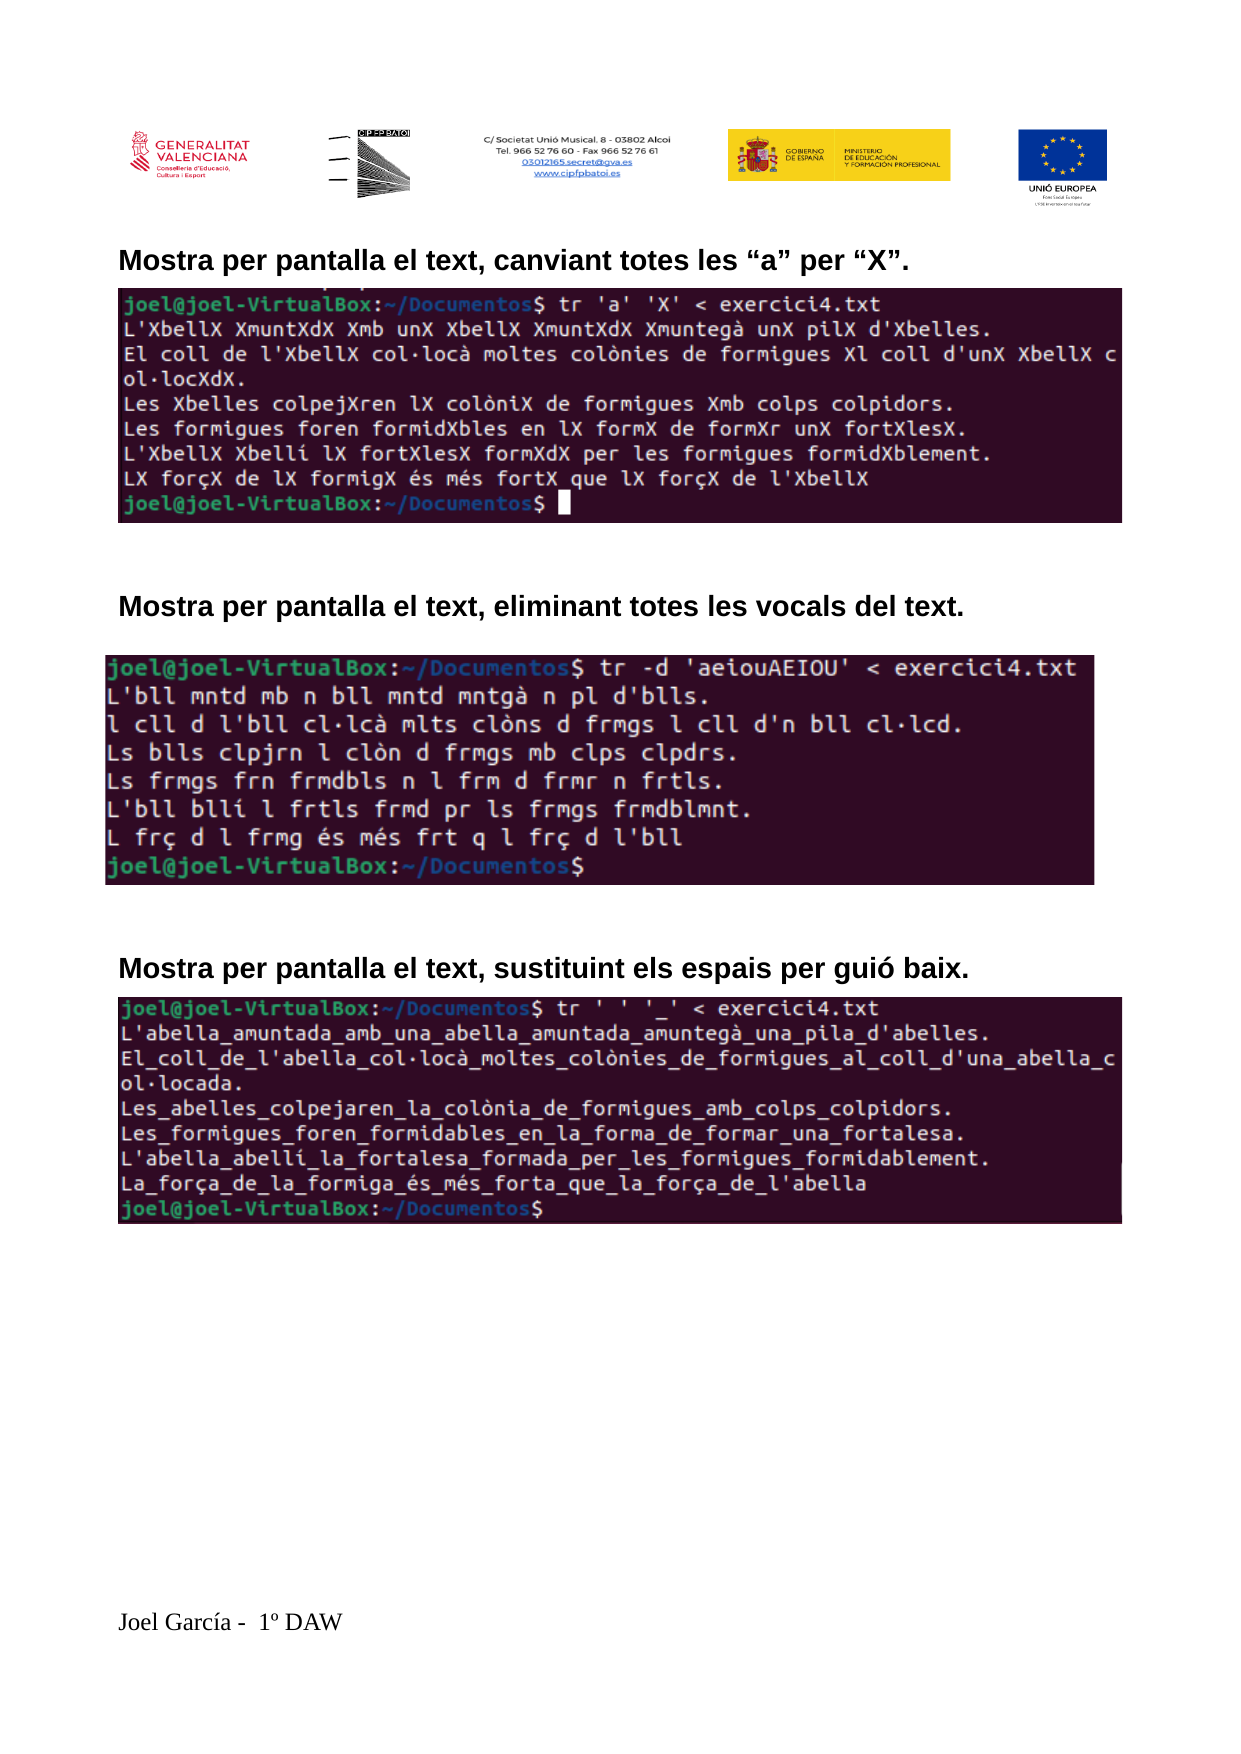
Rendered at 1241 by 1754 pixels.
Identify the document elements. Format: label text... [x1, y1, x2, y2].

picture [118, 288, 1123, 523]
subtitle Mostra per pantalla el text, sustituint els espais per guió baix. [118, 951, 1122, 984]
picture [118, 997, 1123, 1224]
picture [118, 118, 1118, 209]
subtitle Mostra per pantalla el text, canviant totes les “a” per “X”. [118, 242, 1122, 276]
picture [105, 655, 1095, 885]
subtitle Mostra per pantalla el text, eliminant totes les vocals del text. [118, 589, 1122, 623]
